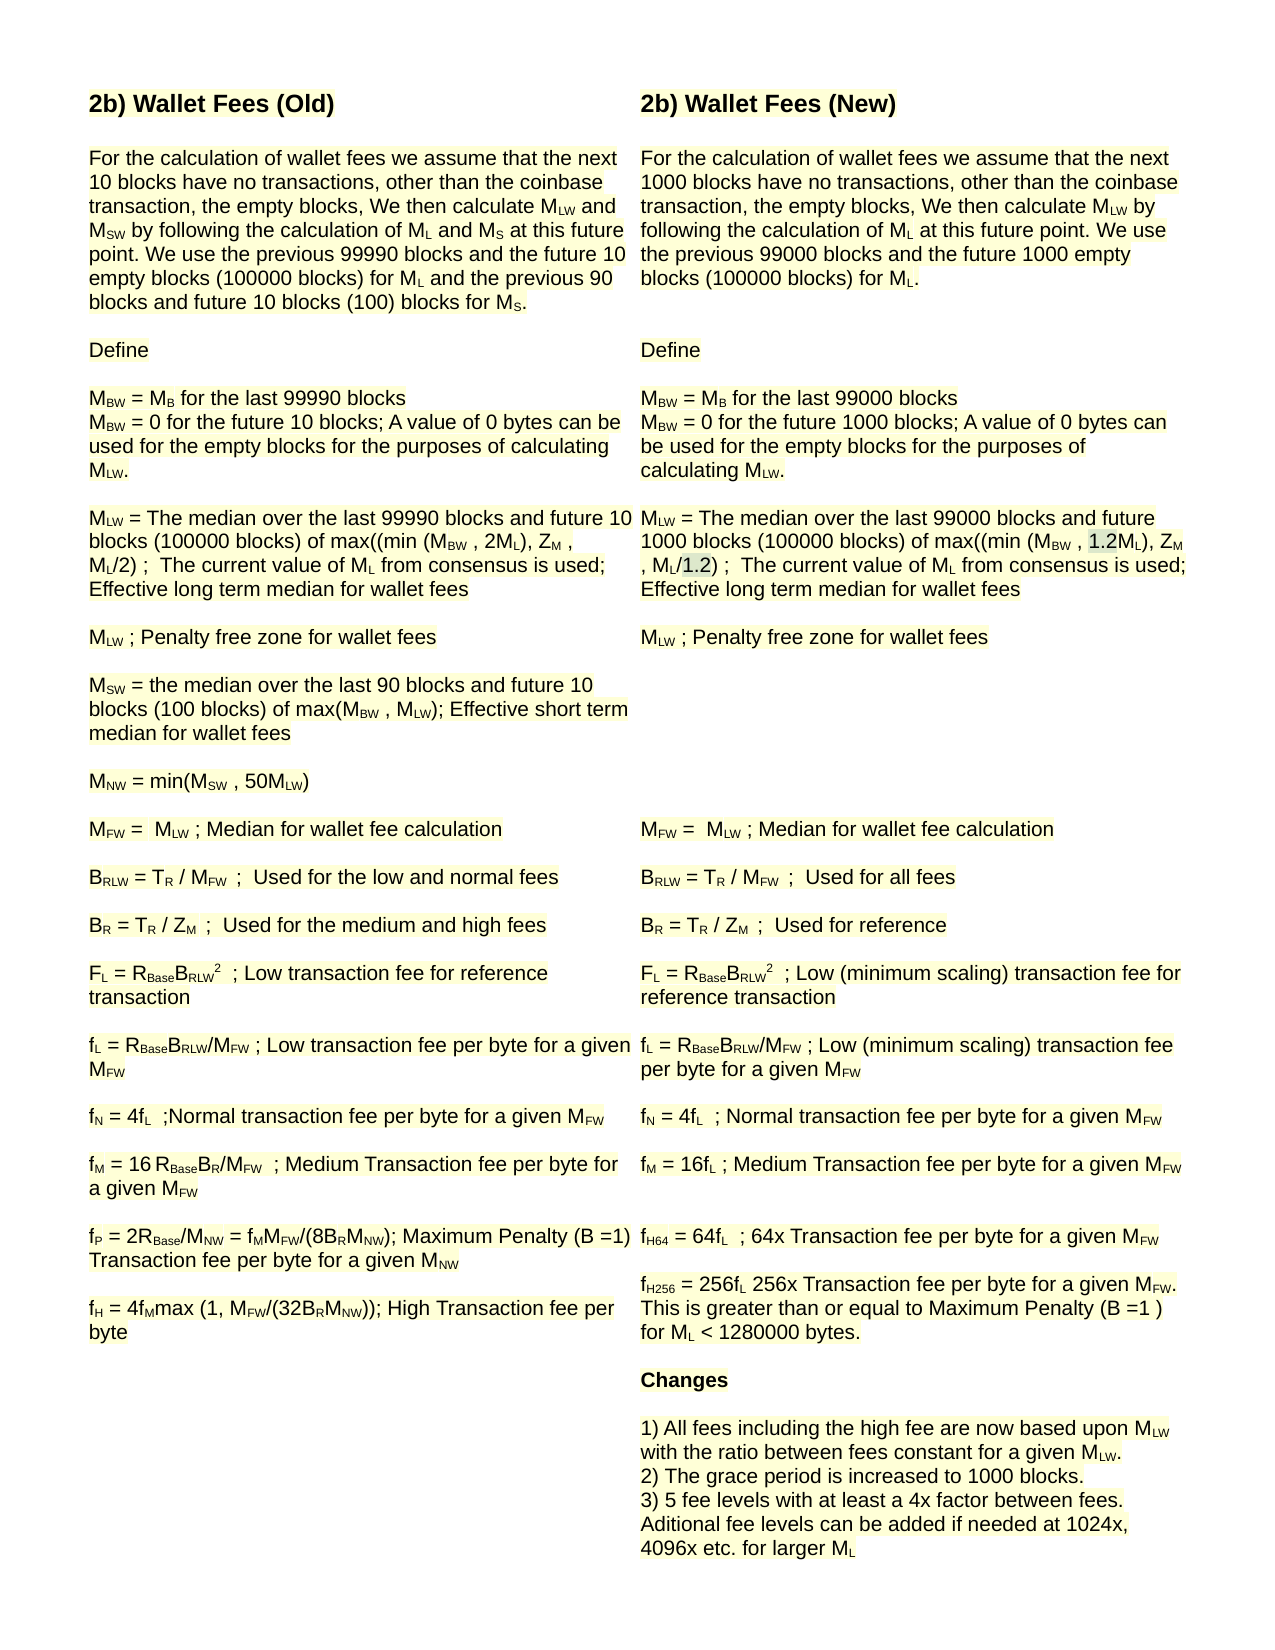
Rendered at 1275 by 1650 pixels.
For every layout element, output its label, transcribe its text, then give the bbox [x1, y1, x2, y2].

text BR = TR / ZM ; Used for the medium and high fees [88, 913, 634, 937]
text For the calculation of wallet fees we assume that the next 10 blocks have no transactions, other than the coinbase transaction, the empty blocks, We then calculate MLW and MSW by following the calculation of ML and MS at this future point. We use the previous 99990 blocks and the future 10 empty blocks (100000 blocks) for ML and the previous 90 blocks and future 10 blocks (100) blocks for MS. [88, 146, 634, 314]
text fH = 4fMmax (1, MFW/(32BRMNW)); High Transaction fee per byte [88, 1296, 634, 1344]
text Changes [640, 1368, 1186, 1392]
text MLW ; Penalty free zone for wallet fees [640, 625, 1186, 649]
text with the ratio between fees constant for a given MLW. [640, 1440, 1186, 1464]
text fH64 = 64fL ; 64x Transaction fee per byte for a given MFW [640, 1224, 1186, 1248]
text MLW = The median over the last 99990 blocks and future 10 blocks (100000 blocks) of max((min (MBW , 2ML), ZM , ML/2) ; The current value of ML from consensus is used; Effective long term median for wallet fees [88, 505, 634, 601]
text fH256 = 256fL 256x Transaction fee per byte for a given MFW. This is greater than or equal to Maximum Penalty (B =1 ) for ML < 1280000 bytes. [640, 1272, 1186, 1344]
text 2) The grace period is increased to 1000 blocks. [640, 1464, 1186, 1488]
text MFW = MLW ; Median for wallet fee calculation [88, 817, 634, 841]
text For the calculation of wallet fees we assume that the next 1000 blocks have no transactions, other than the coinbase transaction, the empty blocks, We then calculate MLW by following the calculation of ML at this future point. We use the previous 99000 blocks and the future 1000 empty blocks (100000 blocks) for ML. [640, 146, 1186, 290]
text MLW = The median over the last 99000 blocks and future 1000 blocks (100000 blocks) of max((min (MBW , 1.2ML), ZM , ML/1.2) ; The current value of ML from consensus is used; Effective long term median for wallet fees [640, 505, 1186, 601]
text fL = RBaseBRLW/MFW ; Low transaction fee per byte for a given MFW [88, 1032, 634, 1080]
text BR = TR / ZM ; Used for reference [640, 913, 1186, 937]
text fL = RBaseBRLW/MFW ; Low (minimum scaling) transaction fee per byte for a given MFW [640, 1032, 1186, 1080]
text fN = 4fL ;Normal transaction fee per byte for a given MFW [88, 1104, 634, 1128]
text 2b) Wallet Fees (Old) [88, 88, 634, 117]
text MBW = MB for the last 99990 blocks MBW = 0 for the future 10 blocks; A value of 0 bytes can be used for the empty blocks for the purposes of calculating MLW. [88, 386, 634, 481]
text fN = 4fL ; Normal transaction fee per byte for a given MFW [640, 1104, 1186, 1128]
text BRLW = TR / MFW ; Used for all fees [640, 865, 1186, 889]
text fM = 16 RBaseBR/MFW ; Medium Transaction fee per byte for a given MFW [88, 1152, 634, 1200]
text 2b) Wallet Fees (New) [640, 88, 1186, 117]
text MFW = MLW ; Median for wallet fee calculation [640, 817, 1186, 841]
text MLW ; Penalty free zone for wallet fees [88, 625, 634, 649]
text fP = 2RBase/MNW = fMMFW/(8BRMNW); Maximum Penalty (B =1) Transaction fee per byte for a given MNW [88, 1224, 634, 1272]
text Define [88, 338, 634, 362]
text BRLW = TR / MFW ; Used for the low and normal fees [88, 865, 634, 889]
text 1) All fees including the high fee are now based upon MLW [640, 1416, 1186, 1440]
text Define [640, 338, 1186, 362]
text FL = RBaseBRLW2 ; Low transaction fee for reference transaction [88, 961, 634, 1008]
text 3) 5 fee levels with at least a 4x factor between fees. Aditional fee levels can be added if needed at 1024x, 4096x etc. for larger ML [640, 1488, 1186, 1559]
text FL = RBaseBRLW2 ; Low (minimum scaling) transaction fee for reference transaction [640, 961, 1186, 1008]
text MBW = MB for the last 99000 blocks MBW = 0 for the future 1000 blocks; A value of 0 bytes can be used for the empty blocks for the purposes of calculating MLW. [640, 386, 1186, 481]
text MNW = min(MSW , 50MLW) [88, 769, 634, 793]
text fM = 16fL ; Medium Transaction fee per byte for a given MFW [640, 1152, 1186, 1176]
text MSW = the median over the last 90 blocks and future 10 blocks (100 blocks) of max(MBW , MLW); Effective short term median for wallet fees [88, 673, 634, 745]
